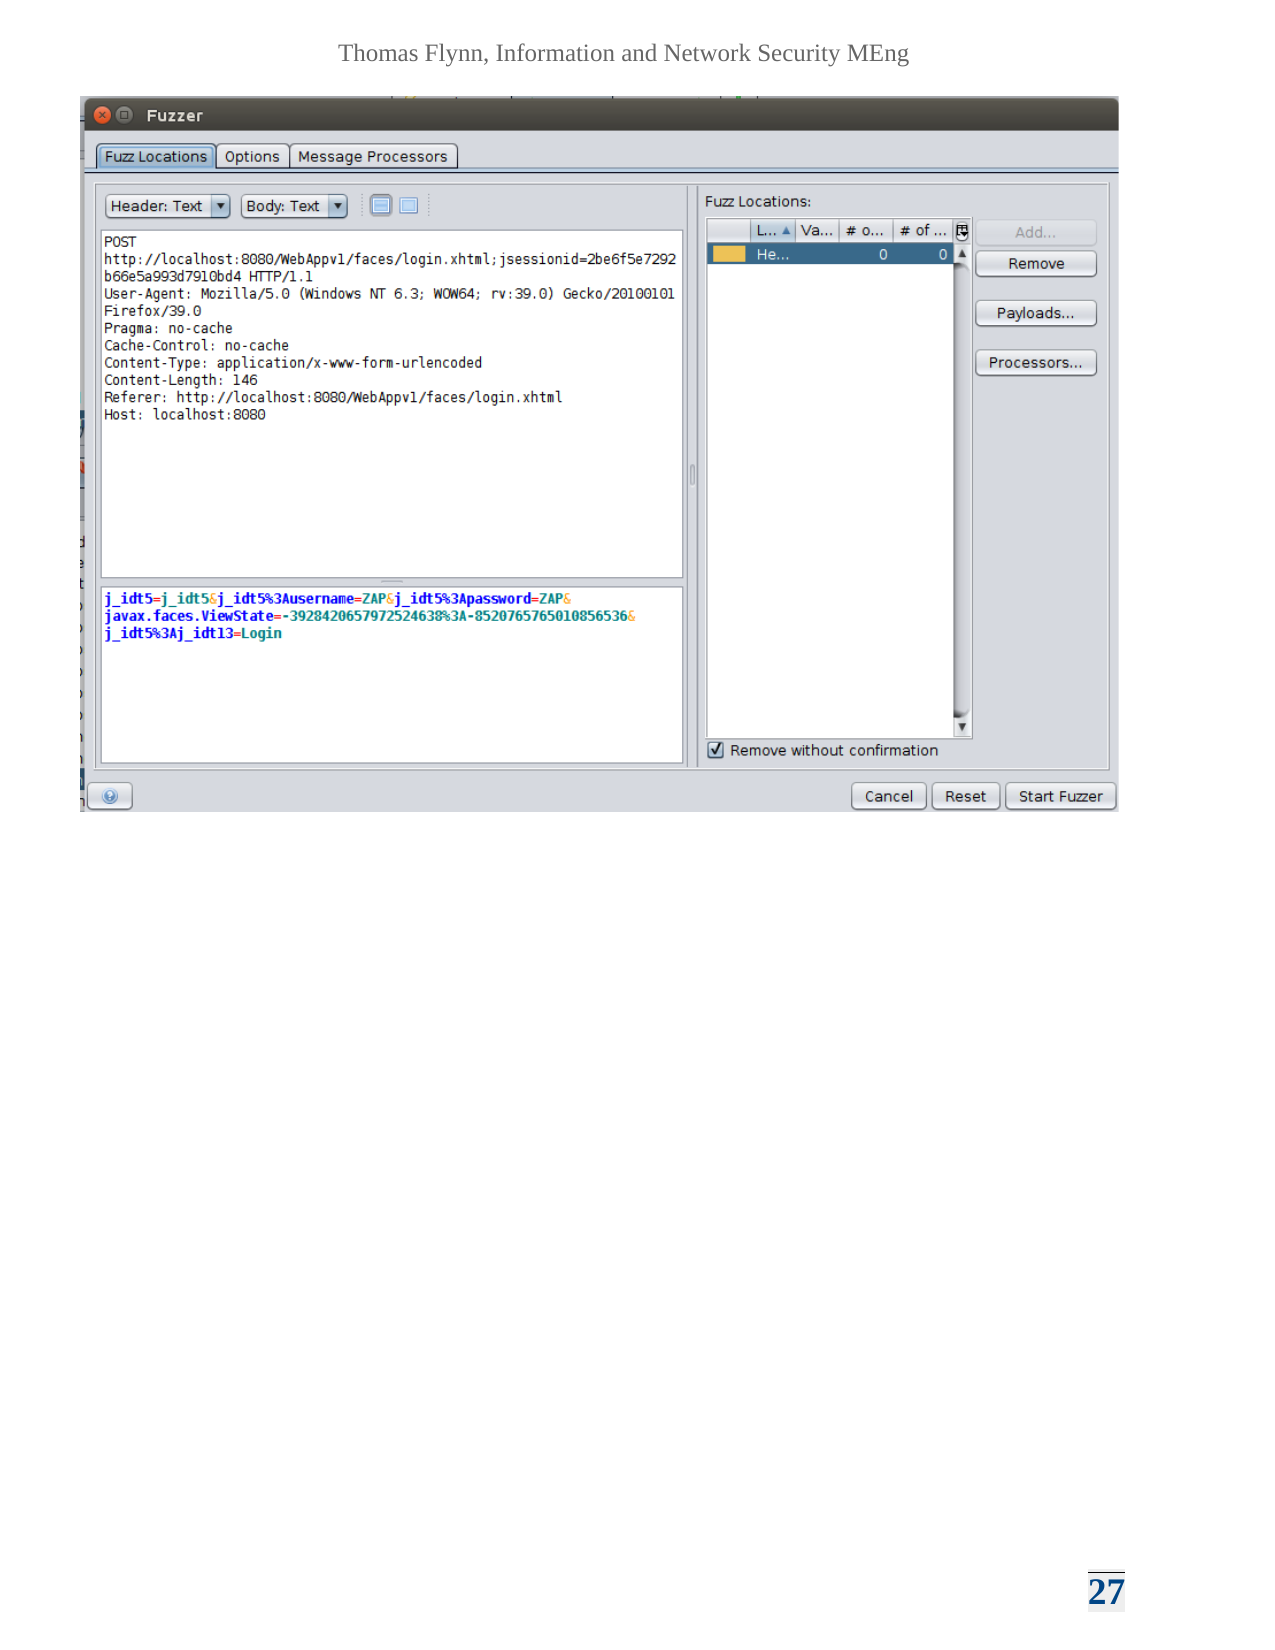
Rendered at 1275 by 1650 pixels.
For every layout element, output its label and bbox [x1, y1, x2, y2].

picture [80, 96, 1119, 812]
